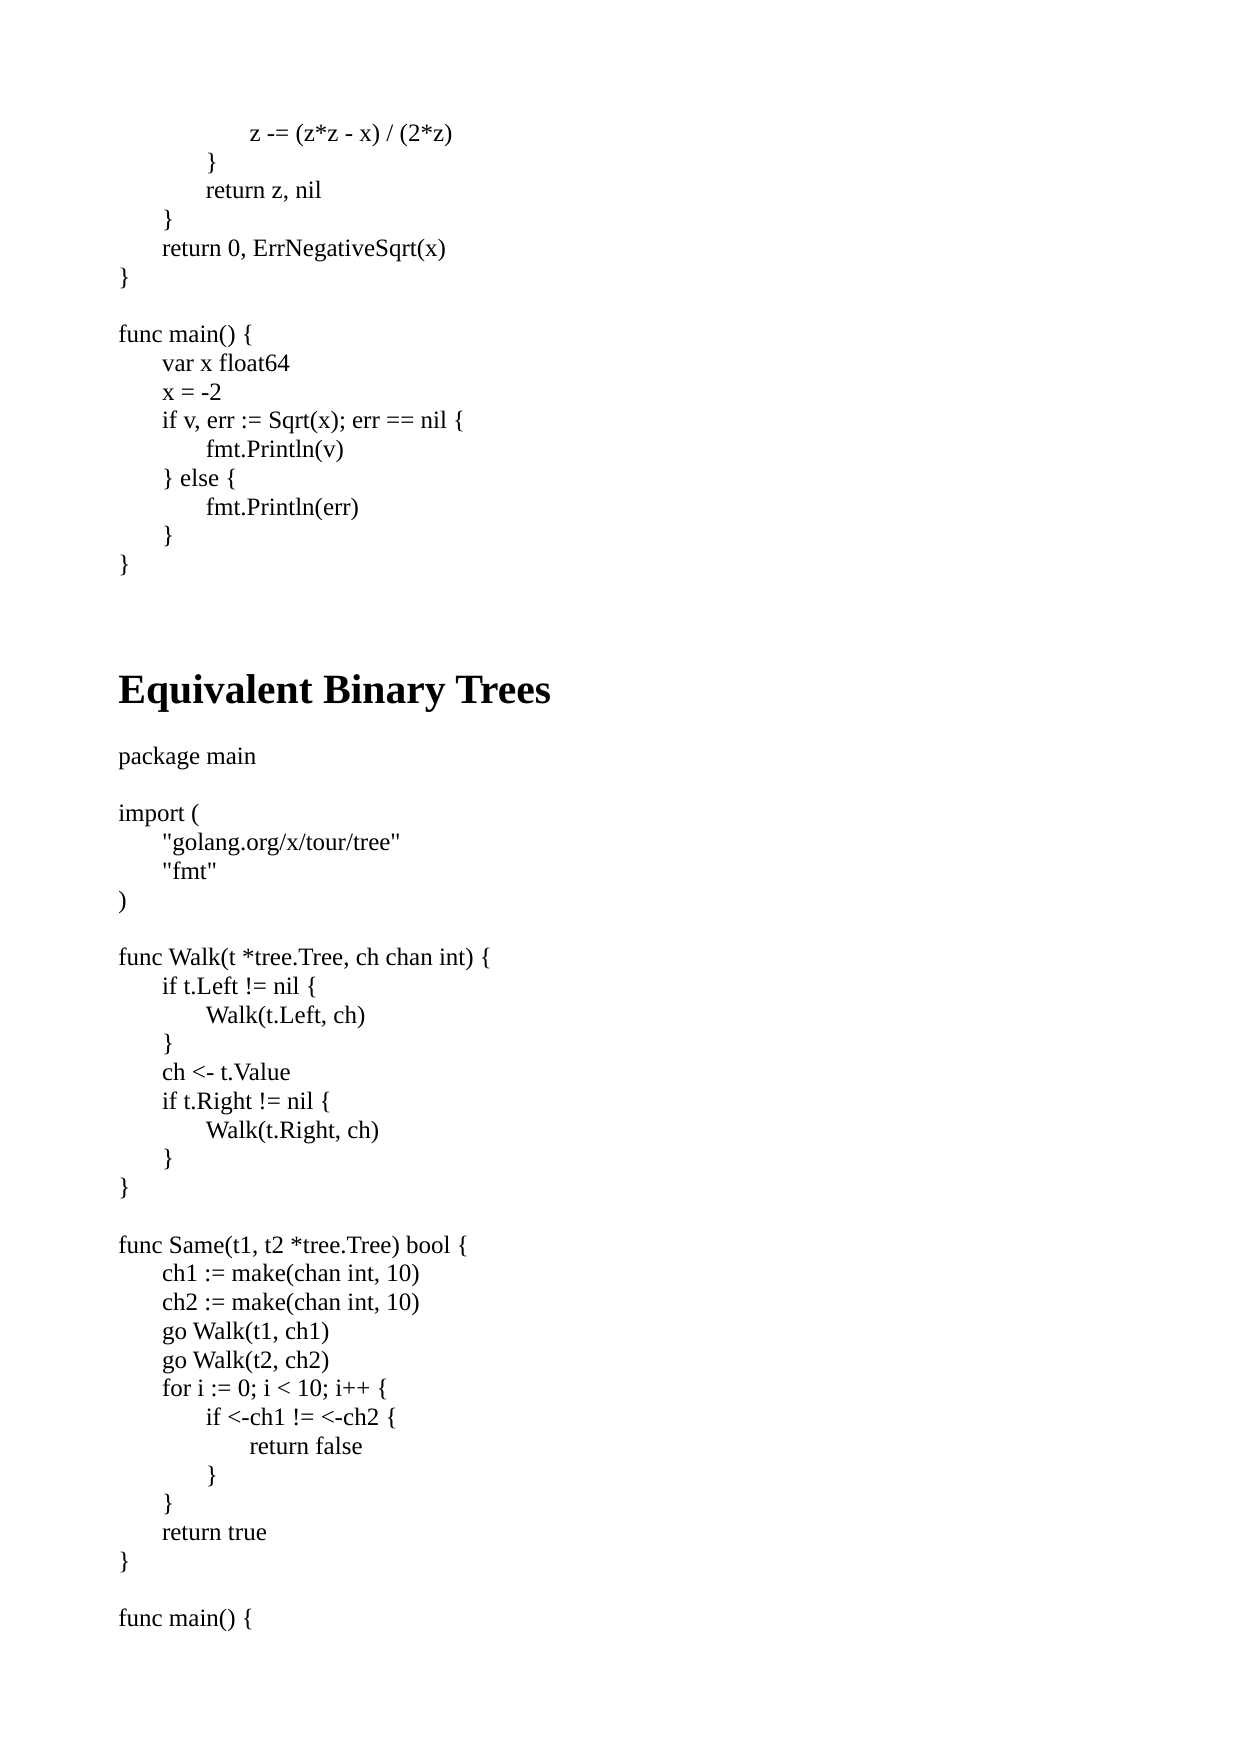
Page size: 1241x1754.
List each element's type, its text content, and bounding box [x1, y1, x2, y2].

text ch2 := make(chan int, 10) [118, 1287, 1122, 1316]
text func Same(t1, t2 *tree.Tree) bool { [118, 1230, 1122, 1258]
text func Walk(t *tree.Tree, ch chan int) { [118, 942, 1122, 971]
text var x float64 [118, 348, 1122, 377]
text if v, err := Sqrt(x); err == nil { [118, 406, 1122, 434]
text } [118, 1028, 1122, 1057]
text import ( [118, 798, 1122, 827]
text return true [118, 1517, 1122, 1546]
text } [118, 204, 1122, 233]
text if <-ch1 != <-ch2 { [118, 1402, 1122, 1431]
text } [118, 1172, 1122, 1201]
text return 0, ErrNegativeSqrt(x) [118, 233, 1122, 262]
text Walk(t.Left, ch) [118, 1000, 1122, 1028]
text "fmt" [118, 856, 1122, 885]
text return z, nil [118, 176, 1122, 204]
text } [118, 1488, 1122, 1517]
text } [118, 1460, 1122, 1488]
text } else { [118, 463, 1122, 492]
text fmt.Println(err) [118, 492, 1122, 521]
text for i := 0; i < 10; i++ { [118, 1373, 1122, 1402]
text } [118, 1143, 1122, 1172]
text func main() { [118, 319, 1122, 348]
text go Walk(t2, ch2) [118, 1345, 1122, 1373]
text } [118, 521, 1122, 549]
text ch <- t.Value [118, 1057, 1122, 1086]
text Walk(t.Right, ch) [118, 1115, 1122, 1143]
text x = -2 [118, 377, 1122, 406]
text } [118, 262, 1122, 291]
text go Walk(t1, ch1) [118, 1316, 1122, 1345]
text } [118, 1546, 1122, 1575]
text fmt.Println(v) [118, 434, 1122, 463]
text ) [118, 885, 1122, 913]
text if t.Left != nil { [118, 971, 1122, 1000]
text "golang.org/x/tour/tree" [118, 827, 1122, 856]
text } [118, 549, 1122, 578]
text package main [118, 741, 1122, 770]
text func main() { [118, 1603, 1122, 1632]
text Equivalent Binary Trees [118, 664, 1122, 712]
text } [118, 147, 1122, 176]
text ch1 := make(chan int, 10) [118, 1258, 1122, 1287]
text z -= (z*z - x) / (2*z) [118, 118, 1122, 147]
text if t.Right != nil { [118, 1086, 1122, 1115]
text return false [118, 1431, 1122, 1460]
